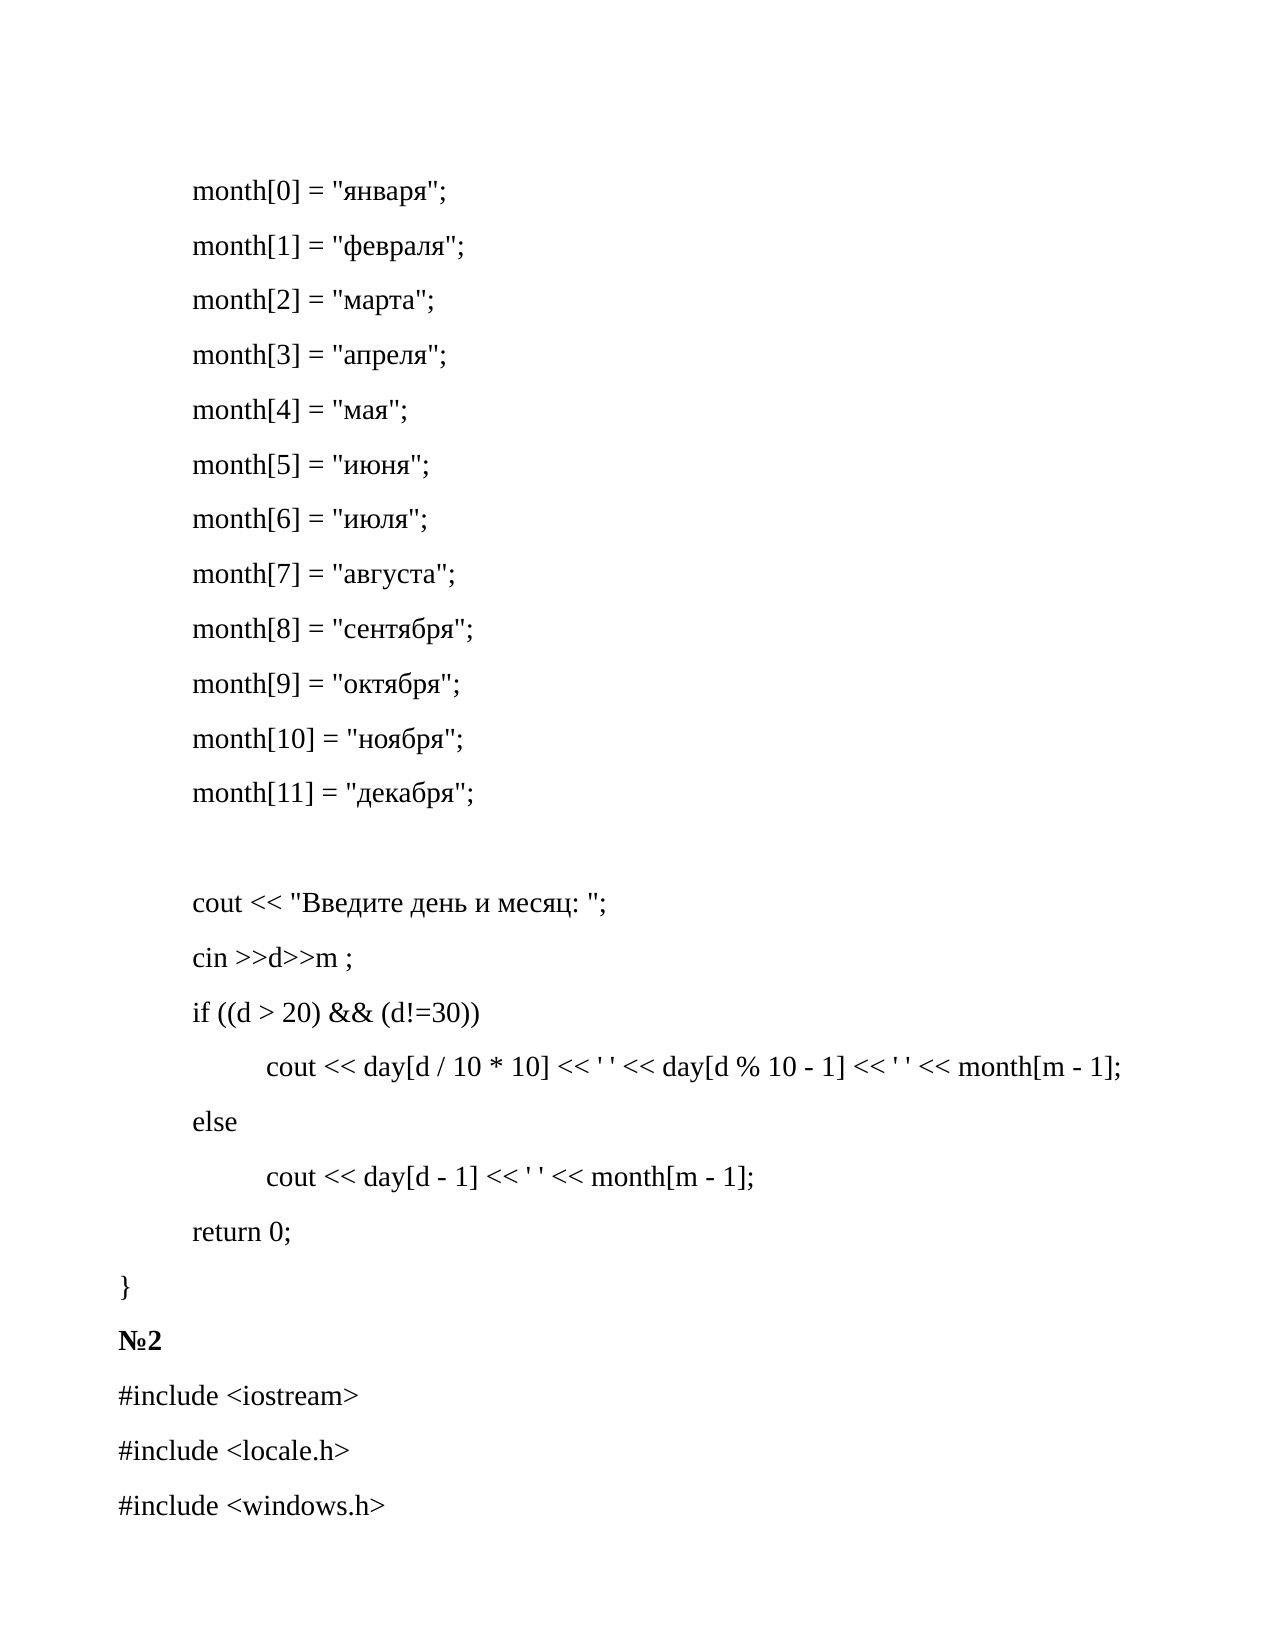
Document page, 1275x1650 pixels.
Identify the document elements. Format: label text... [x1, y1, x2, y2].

text month[5] = "июня"; [118, 447, 1157, 480]
text return 0; [118, 1214, 1157, 1247]
text month[2] = "марта"; [118, 282, 1157, 316]
text month[0] = "января"; [118, 173, 1157, 206]
text cout << day[d - 1] << ' ' << month[m - 1]; [118, 1159, 1157, 1193]
text month[3] = "апреля"; [118, 337, 1157, 371]
text #include <windows.h> [118, 1488, 1157, 1521]
text if ((d > 20) && (d!=30)) [118, 995, 1157, 1028]
text else [118, 1104, 1157, 1138]
text } [118, 1269, 1157, 1302]
text №2 [118, 1323, 1157, 1357]
text month[4] = "мая"; [118, 392, 1157, 426]
text month[6] = "июля"; [118, 502, 1157, 535]
text month[10] = "ноября"; [118, 721, 1157, 754]
text month[9] = "октября"; [118, 666, 1157, 699]
text cout << "Введите день и месяц: "; [118, 885, 1157, 919]
text month[11] = "декабря"; [118, 776, 1157, 809]
text cin >>d>>m ; [118, 940, 1157, 973]
text #include <locale.h> [118, 1433, 1157, 1467]
text month[7] = "августа"; [118, 556, 1157, 590]
text #include <iostream> [118, 1378, 1157, 1412]
text month[1] = "февраля"; [118, 228, 1157, 261]
text cout << day[d / 10 * 10] << ' ' << day[d % 10 - 1] << ' ' << month[m - 1]; [118, 1049, 1157, 1083]
text month[8] = "сентября"; [118, 611, 1157, 645]
